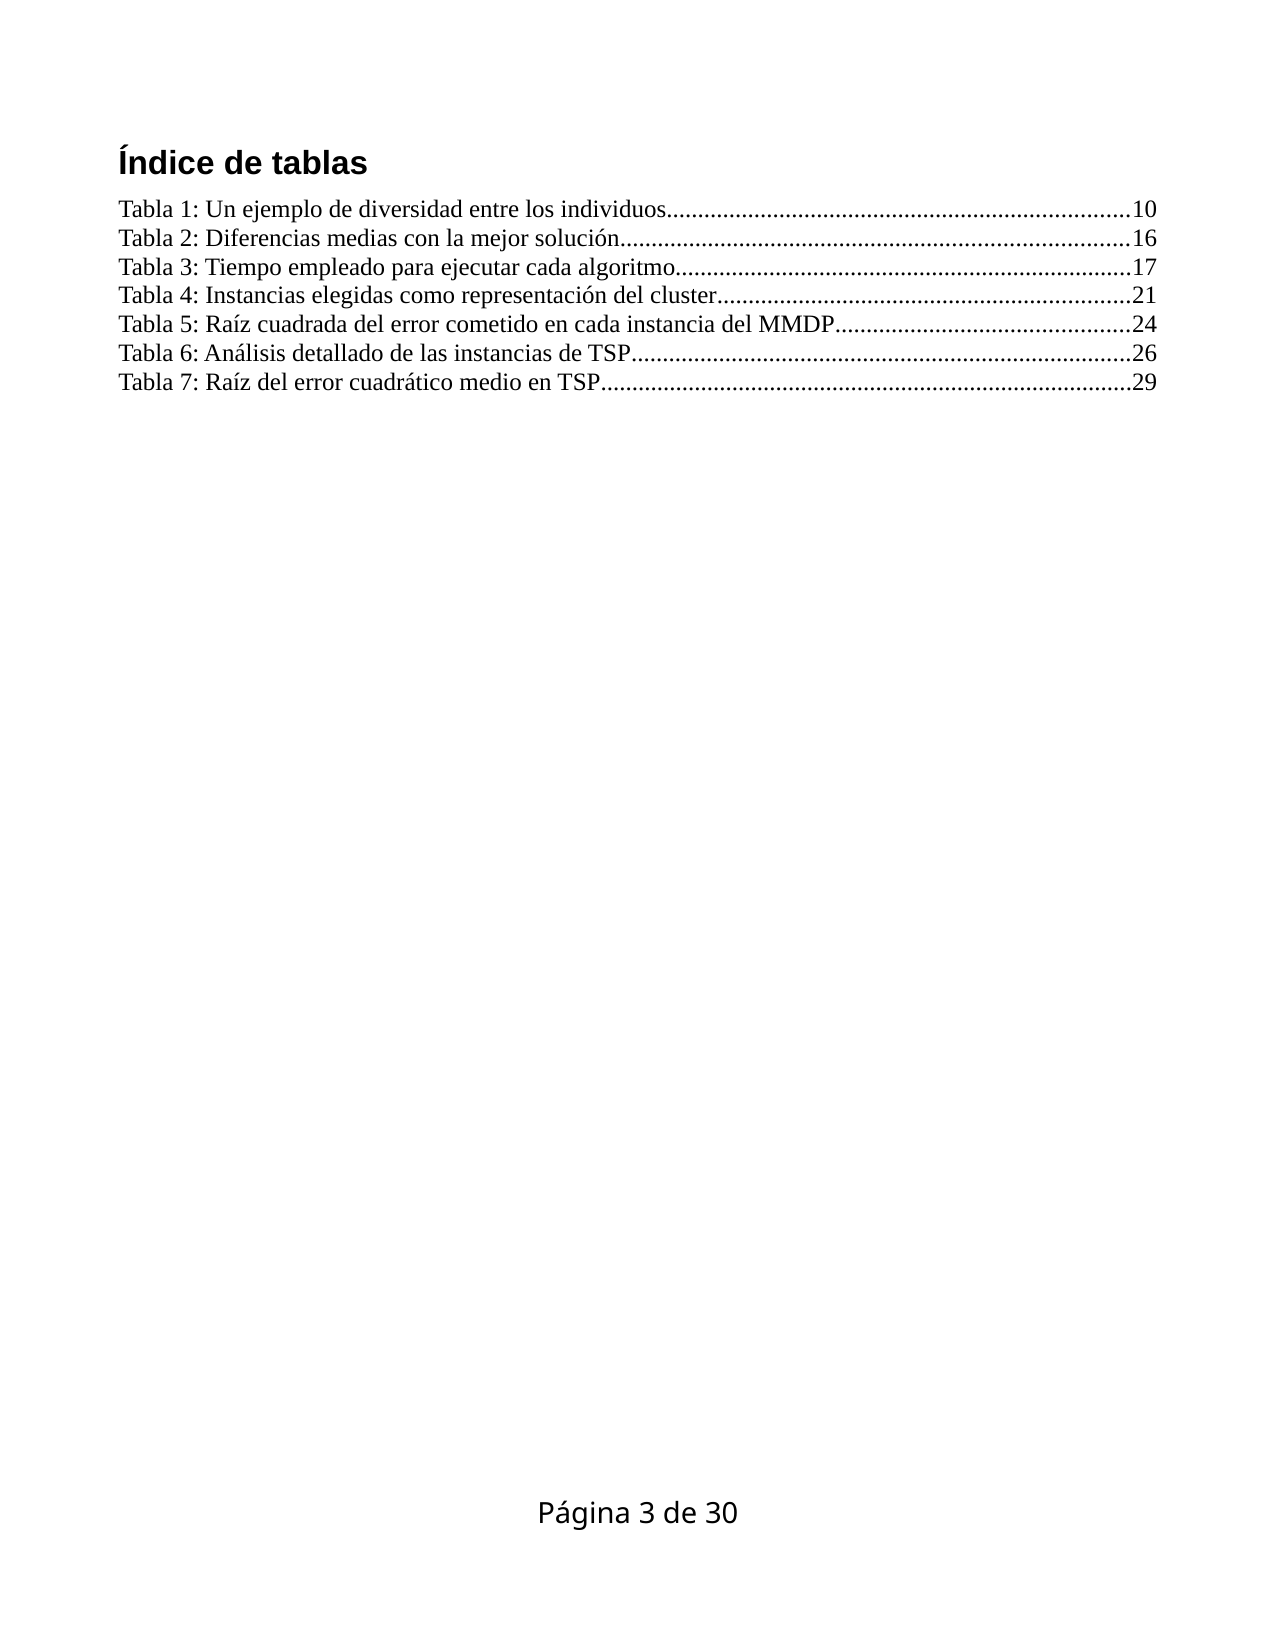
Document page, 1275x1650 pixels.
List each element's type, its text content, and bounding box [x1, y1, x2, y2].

text Tabla 6: Análisis detallado de las instancias de TSP 26 [118, 338, 1157, 367]
text Tabla 7: Raíz del error cuadrático medio en TSP 29 [118, 367, 1157, 395]
text Tabla 5: Raíz cuadrada del error cometido en cada instancia del MMDP 24 [118, 309, 1157, 338]
text Tabla 3: Tiempo empleado para ejecutar cada algoritmo 17 [118, 252, 1157, 280]
subtitle Índice de tablas [118, 143, 1157, 182]
text Tabla 1: Un ejemplo de diversidad entre los individuos 10 [118, 194, 1157, 223]
text Tabla 2: Diferencias medias con la mejor solución 16 [118, 223, 1157, 252]
text Tabla 4: Instancias elegidas como representación del cluster 21 [118, 280, 1157, 309]
